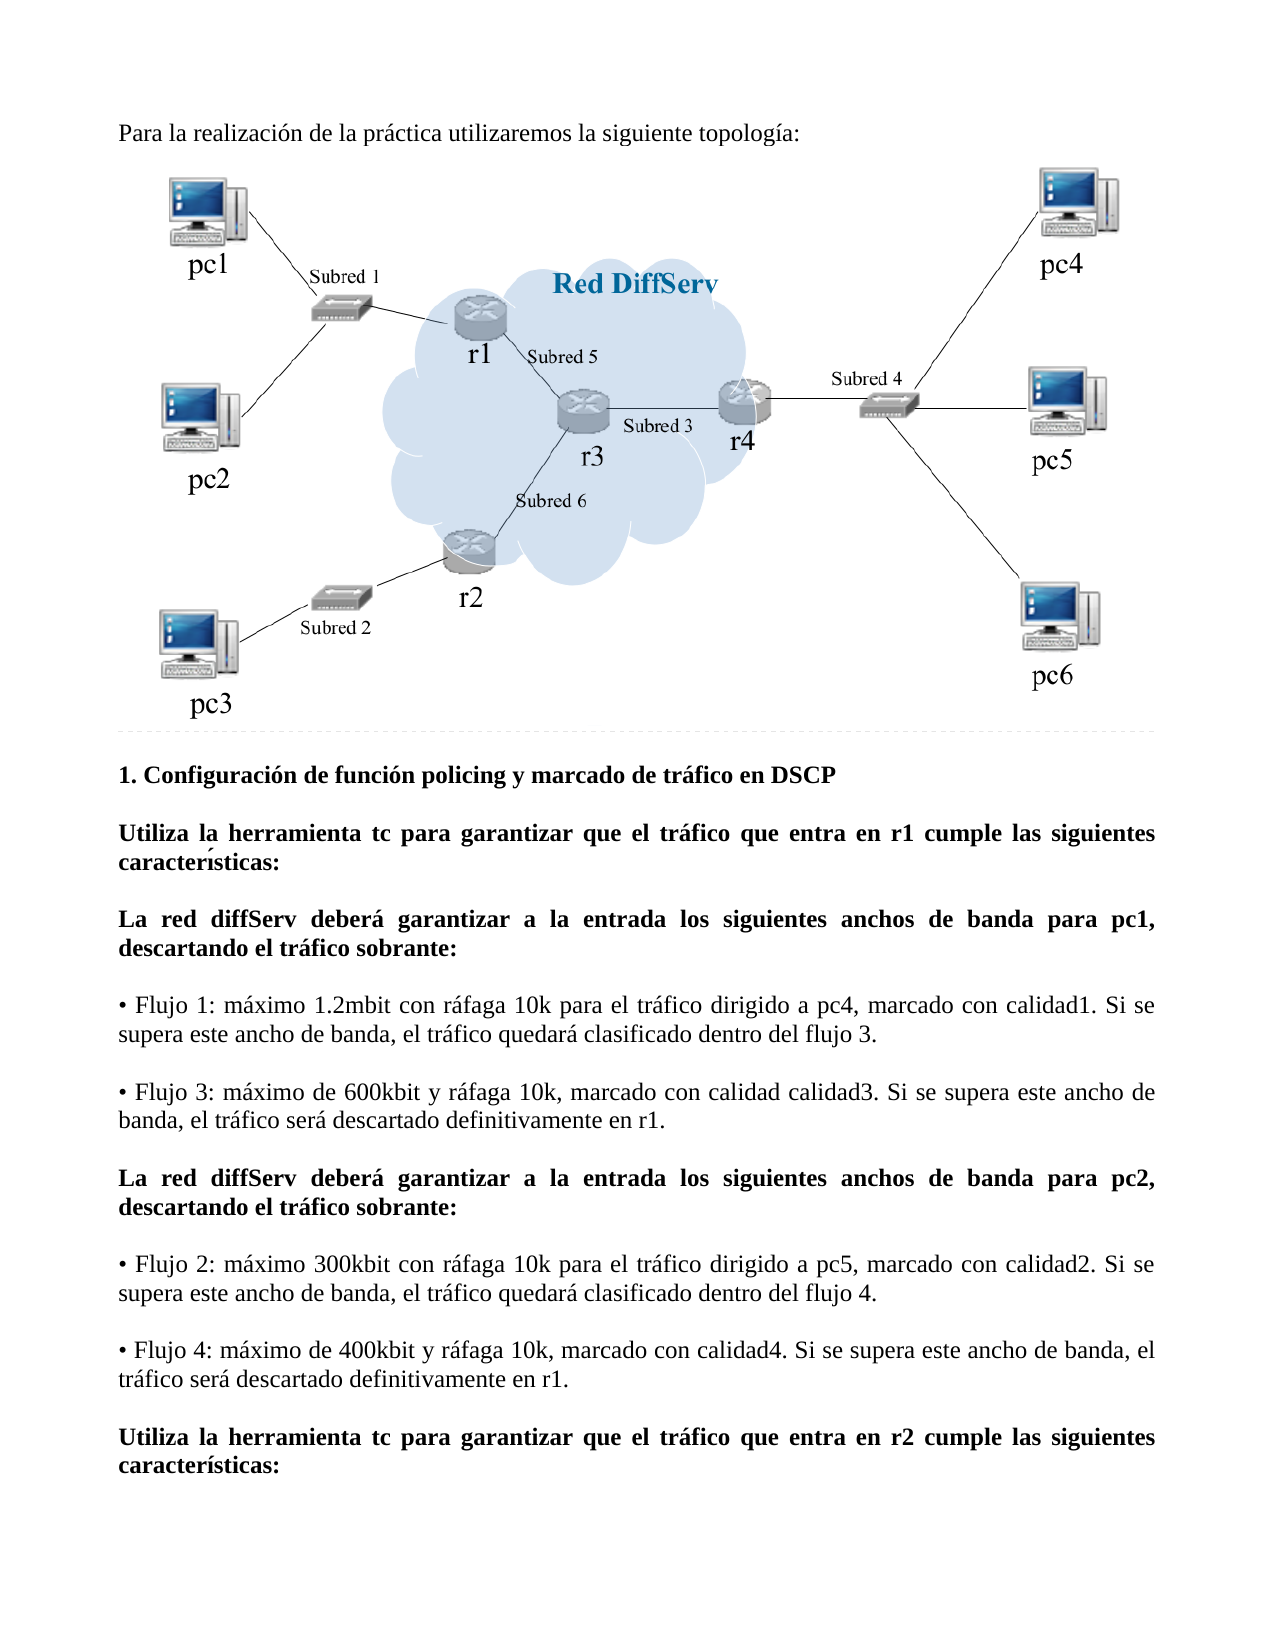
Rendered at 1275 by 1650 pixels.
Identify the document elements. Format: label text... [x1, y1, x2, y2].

text Utiliza la herramienta tc para garantizar que el tráfico que entra en r2 cumple las siguientes características: [118, 1422, 1157, 1479]
text Para la realización de la práctica utilizaremos la siguiente topología: [118, 118, 1157, 146]
text • Flujo 4: máximo de 400kbit y ráfaga 10k, marcado con calidad4. Si se supera este ancho de banda, el tráfico será descartado definitivamente en r1. [118, 1336, 1157, 1393]
text • Flujo 1: máximo 1.2mbit con ráfaga 10k para el tráfico dirigido a pc4, marcado con calidad1. Si se supera este ancho de banda, el tráfico quedará clasificado dentro del flujo 3. [118, 991, 1157, 1048]
text La red diffServ deberá garantizar a la entrada los siguientes anchos de banda para pc2, descartando el tráfico sobrante: [118, 1163, 1157, 1221]
text Utiliza la herramienta tc para garantizar que el tráfico que entra en r1 cumple las siguientes caracterı́sticas: [118, 818, 1157, 876]
text • Flujo 2: máximo 300kbit con ráfaga 10k para el tráfico dirigido a pc5, marcado con calidad2. Si se supera este ancho de banda, el tráfico quedará clasificado dentro del flujo 4. [118, 1249, 1157, 1307]
text La red diffServ deberá garantizar a la entrada los siguientes anchos de banda para pc1, descartando el tráfico sobrante: [118, 904, 1157, 962]
text 1. Configuración de función policing y marcado de tráfico en DSCP [118, 761, 1157, 789]
text • Flujo 3: máximo de 600kbit y ráfaga 10k, marcado con calidad calidad3. Si se supera este ancho de banda, el tráfico será descartado definitivamente en r1. [118, 1077, 1157, 1134]
picture [118, 146, 1157, 732]
